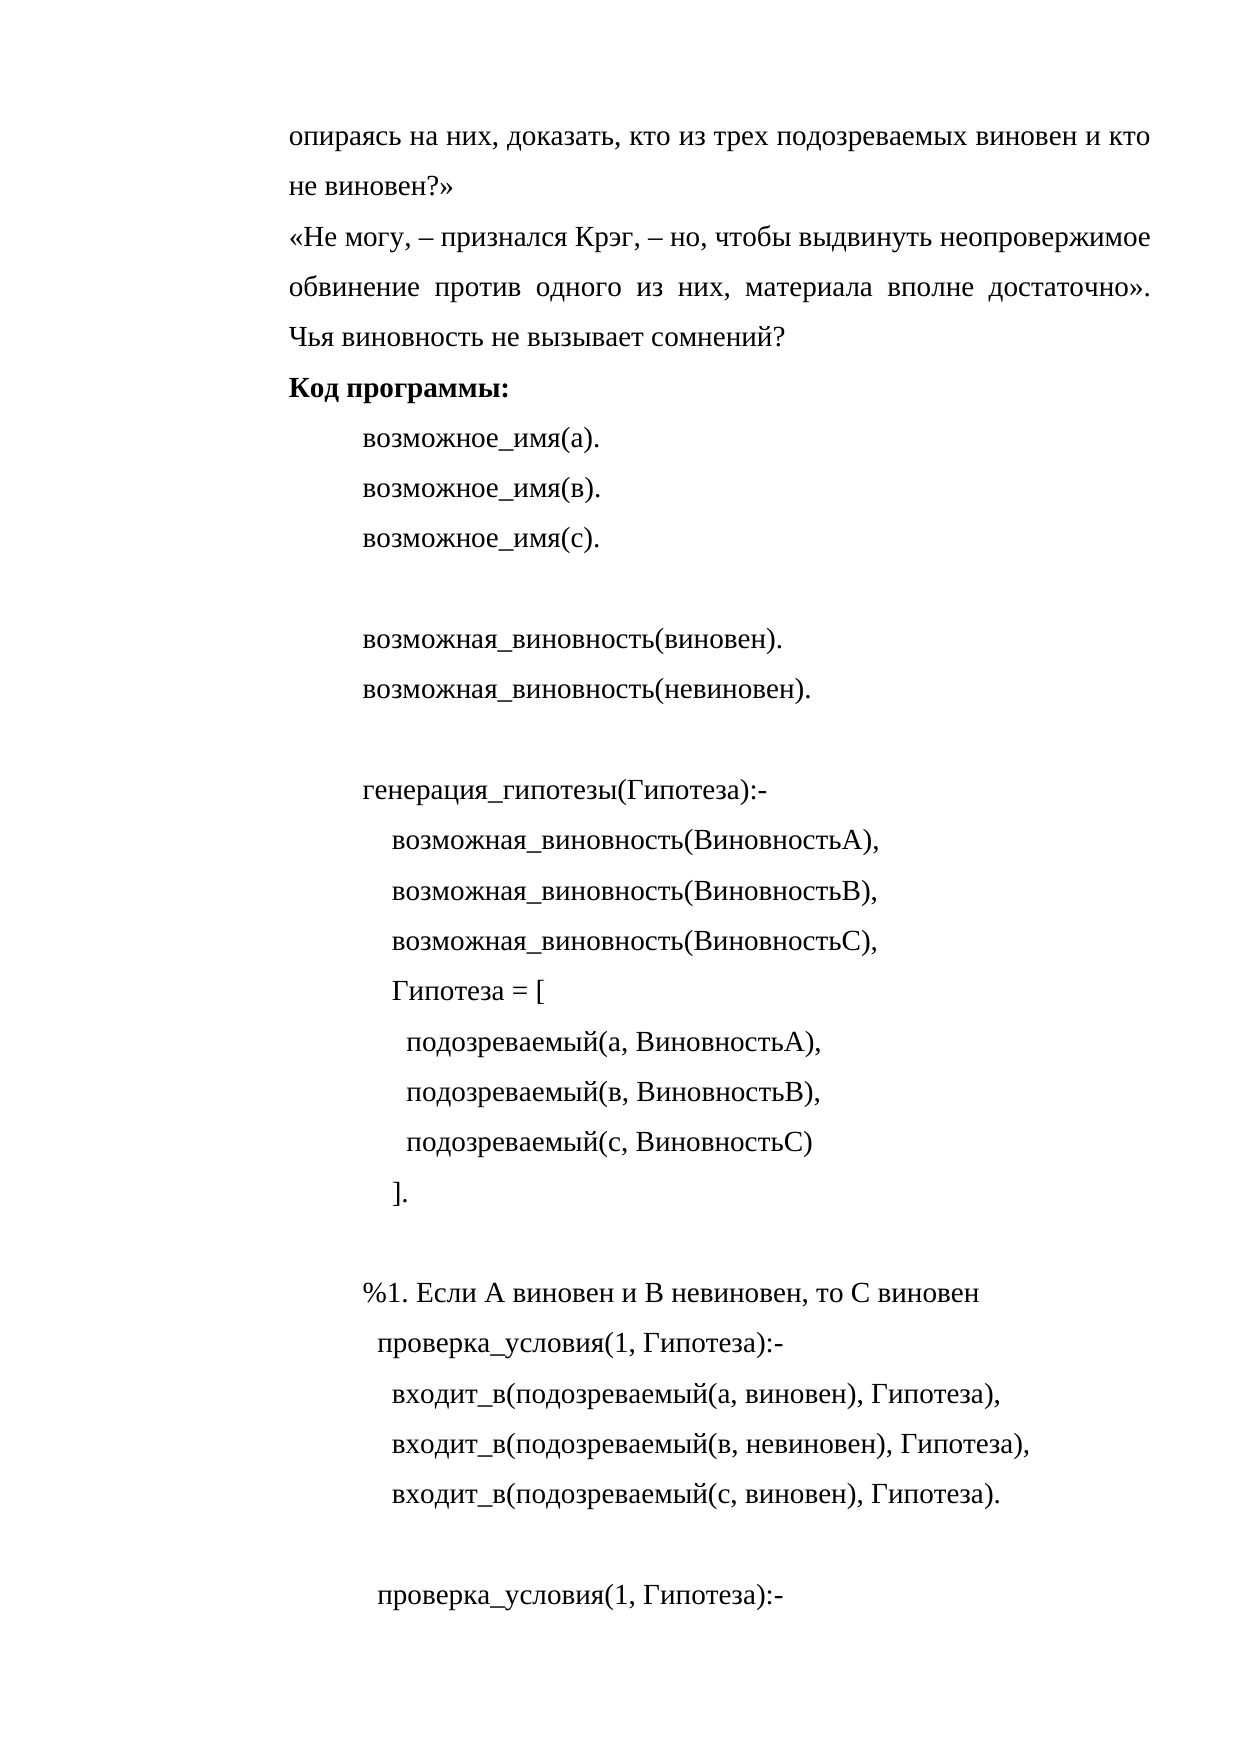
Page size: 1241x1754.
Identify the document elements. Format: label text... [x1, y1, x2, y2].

text возможное_имя(а). [288, 420, 1152, 453]
text проверка_условия(1, Гипотеза):- [288, 1326, 1152, 1359]
text подозреваемый(с, ВиновностьС) [288, 1124, 1152, 1158]
text возможная_виновность(невиновен). [288, 672, 1152, 705]
text генерация_гипотезы(Гипотеза):- [288, 772, 1152, 806]
text входит_в(подозреваемый(с, виновен), Гипотеза). [288, 1477, 1152, 1510]
text возможная_виновность(виновен). [288, 621, 1152, 655]
text возможная_виновность(ВиновностьС), [288, 923, 1152, 957]
text возможное_имя(в). [288, 470, 1152, 504]
text подозреваемый(а, ВиновностьА), [288, 1024, 1152, 1057]
text входит_в(подозреваемый(в, невиновен), Гипотеза), [288, 1426, 1152, 1460]
text подозреваемый(в, ВиновностьВ), [288, 1074, 1152, 1108]
text возможное_имя(с). [288, 521, 1152, 554]
text Код программы: [288, 370, 1152, 403]
text входит_в(подозреваемый(а, виновен), Гипотеза), [288, 1376, 1152, 1409]
text возможная_виновность(ВиновностьА), [288, 822, 1152, 856]
text «Не могу, – признался Крэг, – но, чтобы выдвинуть неопровержимое обвинение против одного из них, материала вполне достаточно». Чья виновность не вызывает сомнений? [288, 219, 1152, 353]
text %1. Если А виновен и В невиновен, то С виновен [288, 1275, 1152, 1309]
text возможная_виновность(ВиновностьВ), [288, 873, 1152, 906]
text ]. [288, 1175, 1152, 1208]
text Гипотеза = [ [288, 973, 1152, 1007]
text опираясь на них, доказать, кто из трех подозреваемых виновен и кто не виновен?» [288, 118, 1152, 202]
text проверка_условия(1, Гипотеза):- [288, 1577, 1152, 1611]
